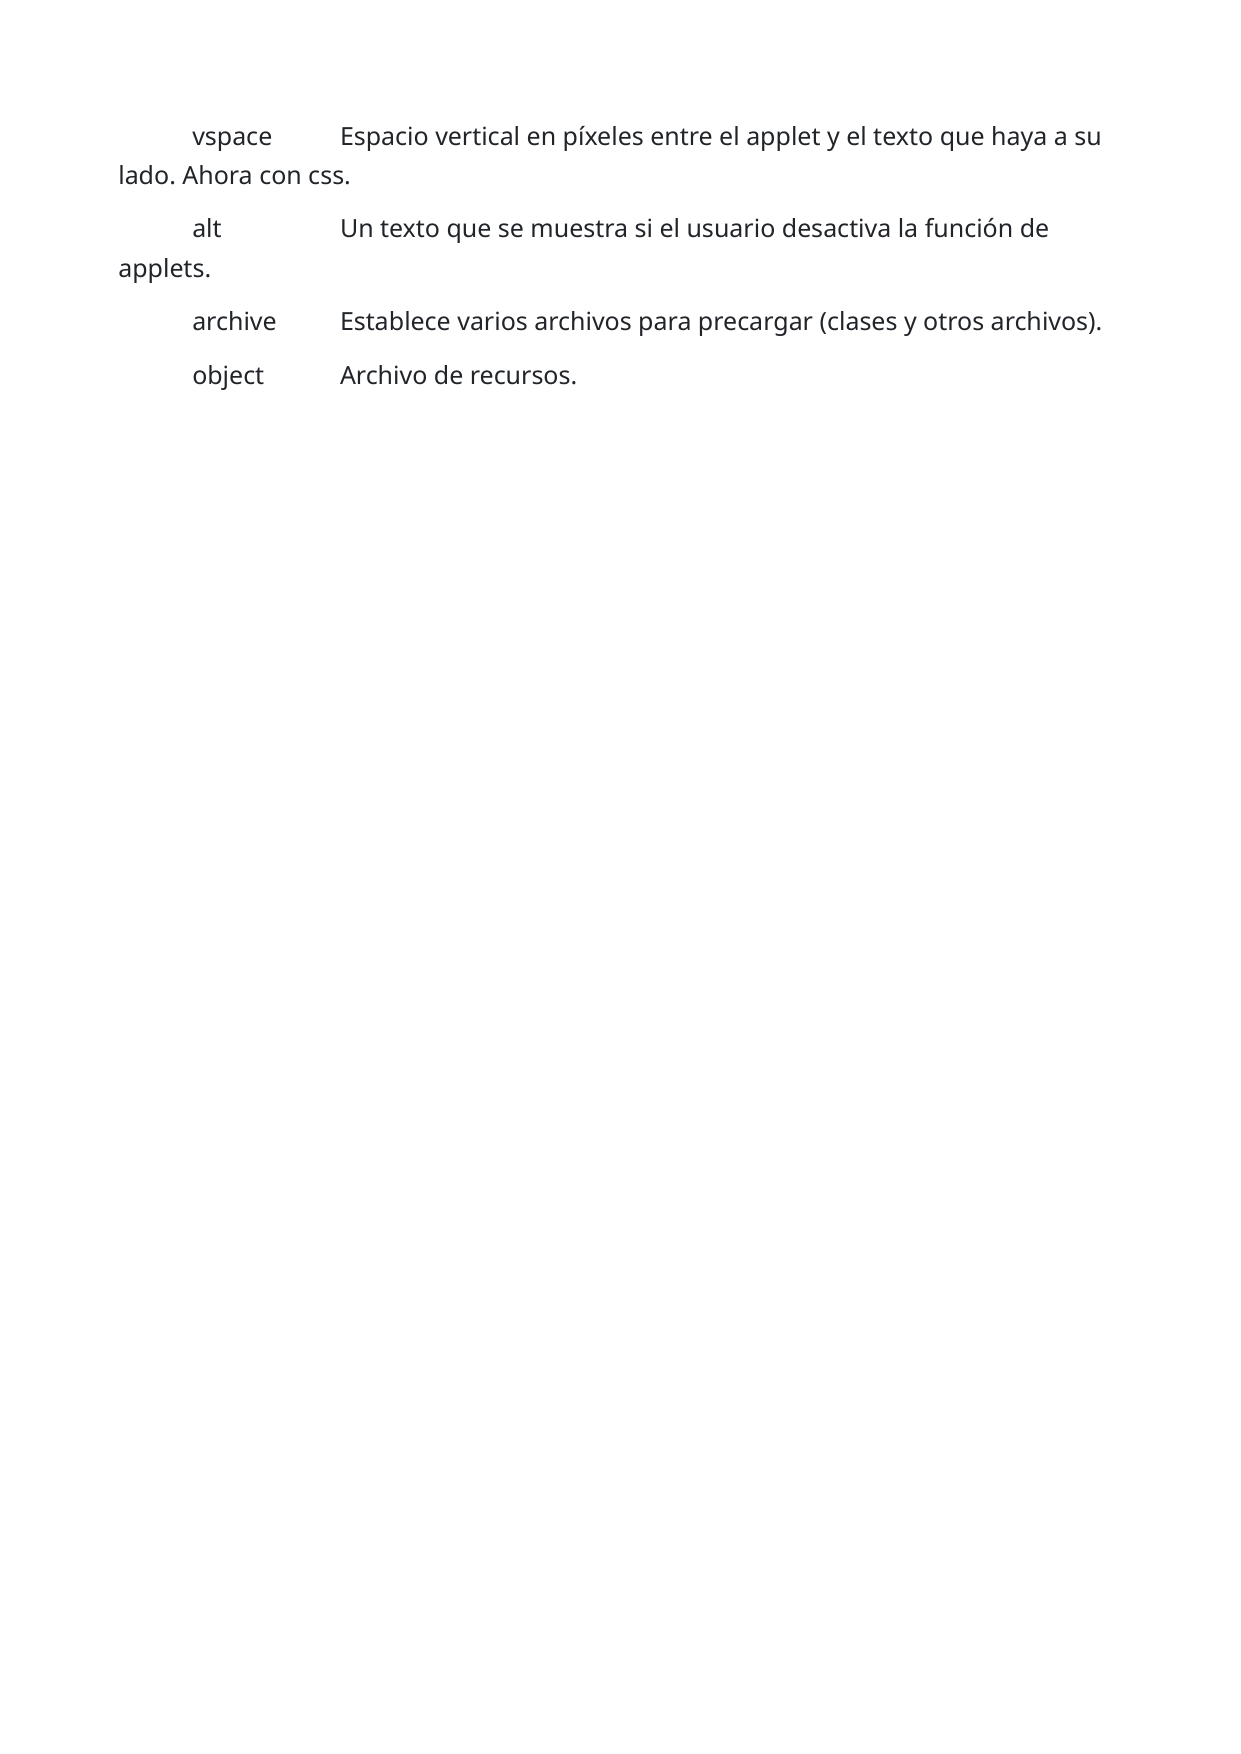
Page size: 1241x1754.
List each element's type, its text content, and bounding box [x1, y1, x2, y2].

text object Archivo de recursos. [118, 358, 1122, 392]
text vspace Espacio vertical en píxeles entre el applet y el texto que haya a su lado. Ahora con css. [118, 118, 1122, 191]
text alt Un texto que se muestra si el usuario desactiva la función de applets. [118, 211, 1122, 284]
text archive Establece varios archivos para precargar (clases y otros archivos). [118, 304, 1122, 338]
